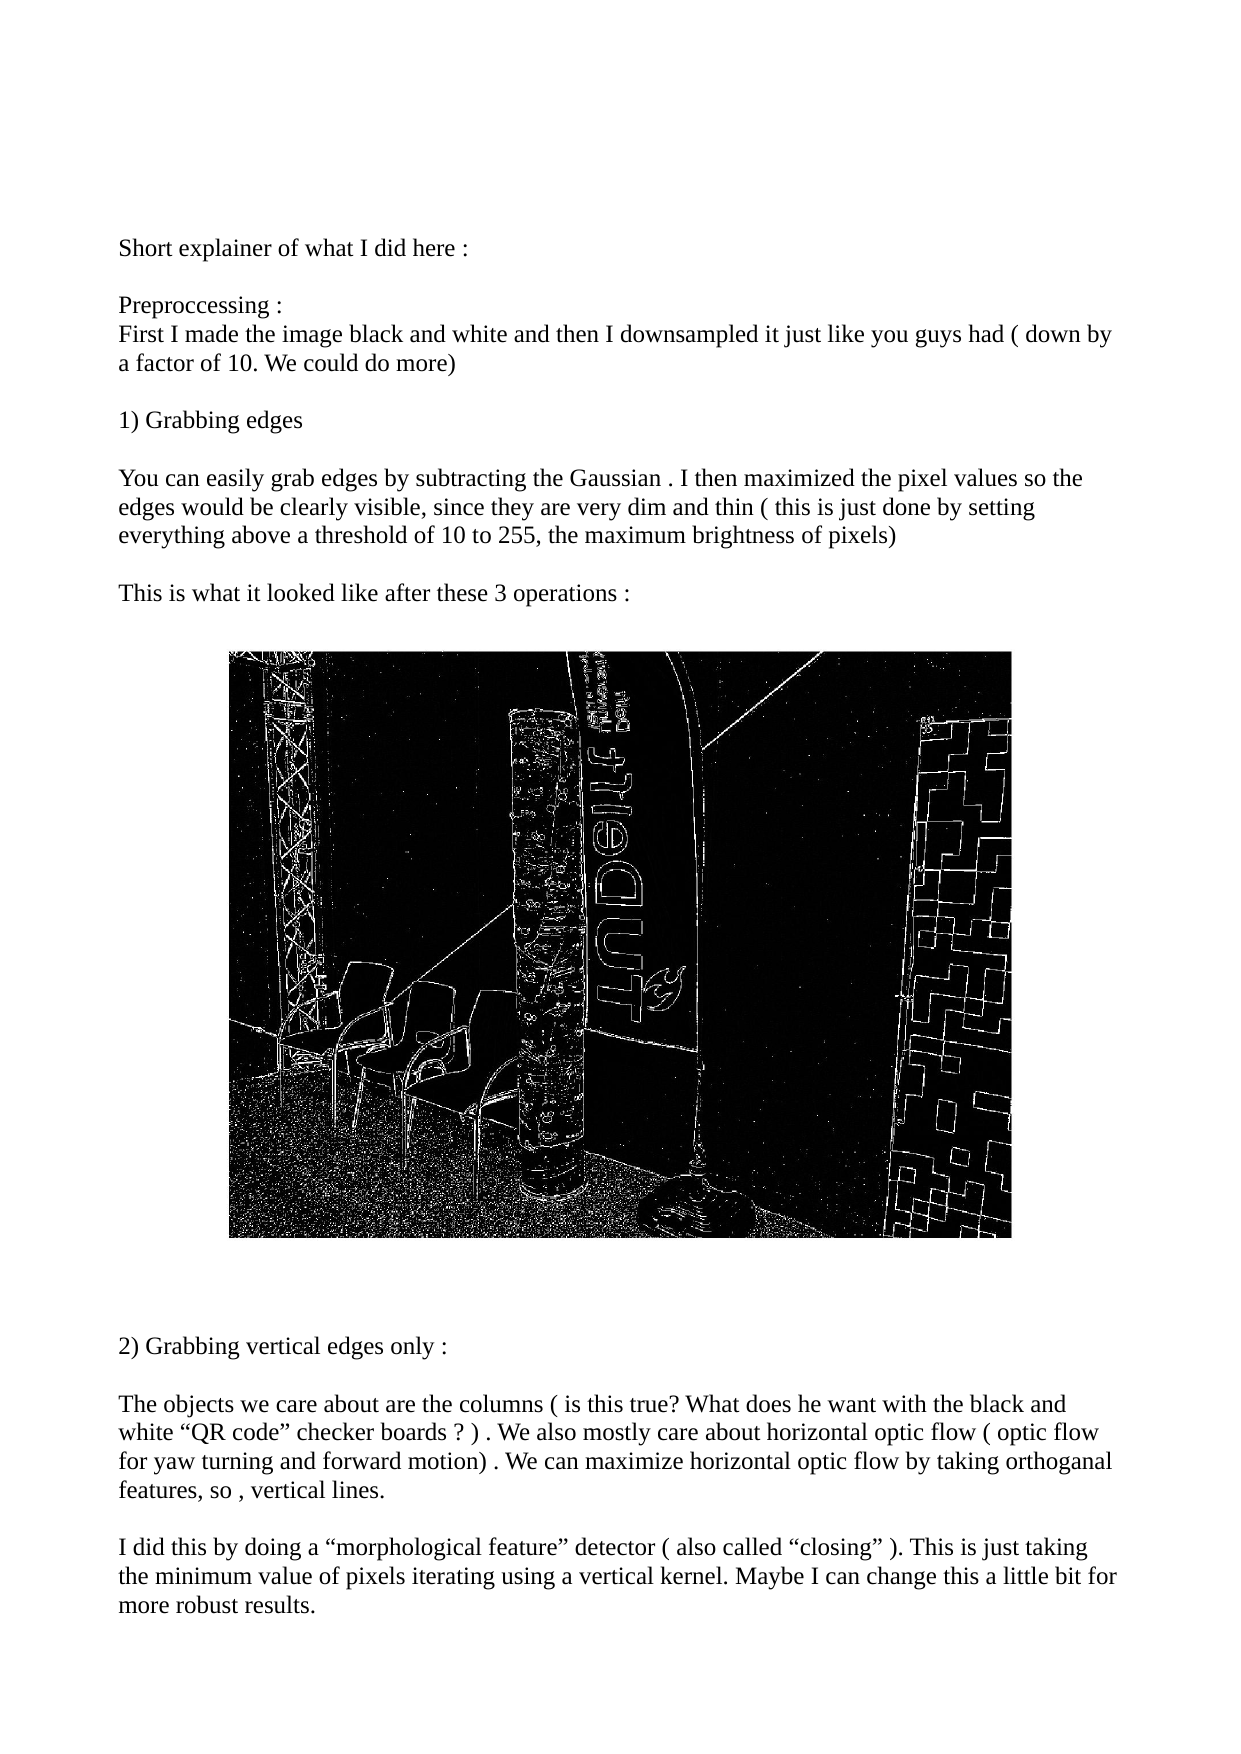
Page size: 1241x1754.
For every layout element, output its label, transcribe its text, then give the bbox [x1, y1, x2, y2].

text Preproccessing : [118, 291, 1122, 319]
text The objects we care about are the columns ( is this true? What does he want with the black and white “QR code” checker boards ? ) . We also mostly care about horizontal optic flow ( optic flow for yaw turning and forward motion) . We can maximize horizontal optic flow by taking orthoganal features, so , vertical lines. [118, 1389, 1122, 1504]
text You can easily grab edges by subtracting the Gaussian . I then maximized the pixel values so the edges would be clearly visible, since they are very dim and thin ( this is just done by setting everything above a threshold of 10 to 255, the maximum brightness of pixels) [118, 463, 1122, 549]
text Short explainer of what I did here : [118, 233, 1122, 262]
text 1) Grabbing edges [118, 406, 1122, 434]
text 2) Grabbing vertical edges only : [118, 1331, 1122, 1360]
text This is what it looked like after these 3 operations : [118, 578, 1122, 607]
text First I made the image black and white and then I downsampled it just like you guys had ( down by a factor of 10. We could do more) [118, 319, 1122, 377]
text I did this by doing a “morphological feature” detector ( also called “closing” ). This is just taking the minimum value of pixels iterating using a vertical kernel. Maybe I can change this a little bit for more robust results. [118, 1532, 1122, 1619]
picture [176, 635, 1065, 1274]
